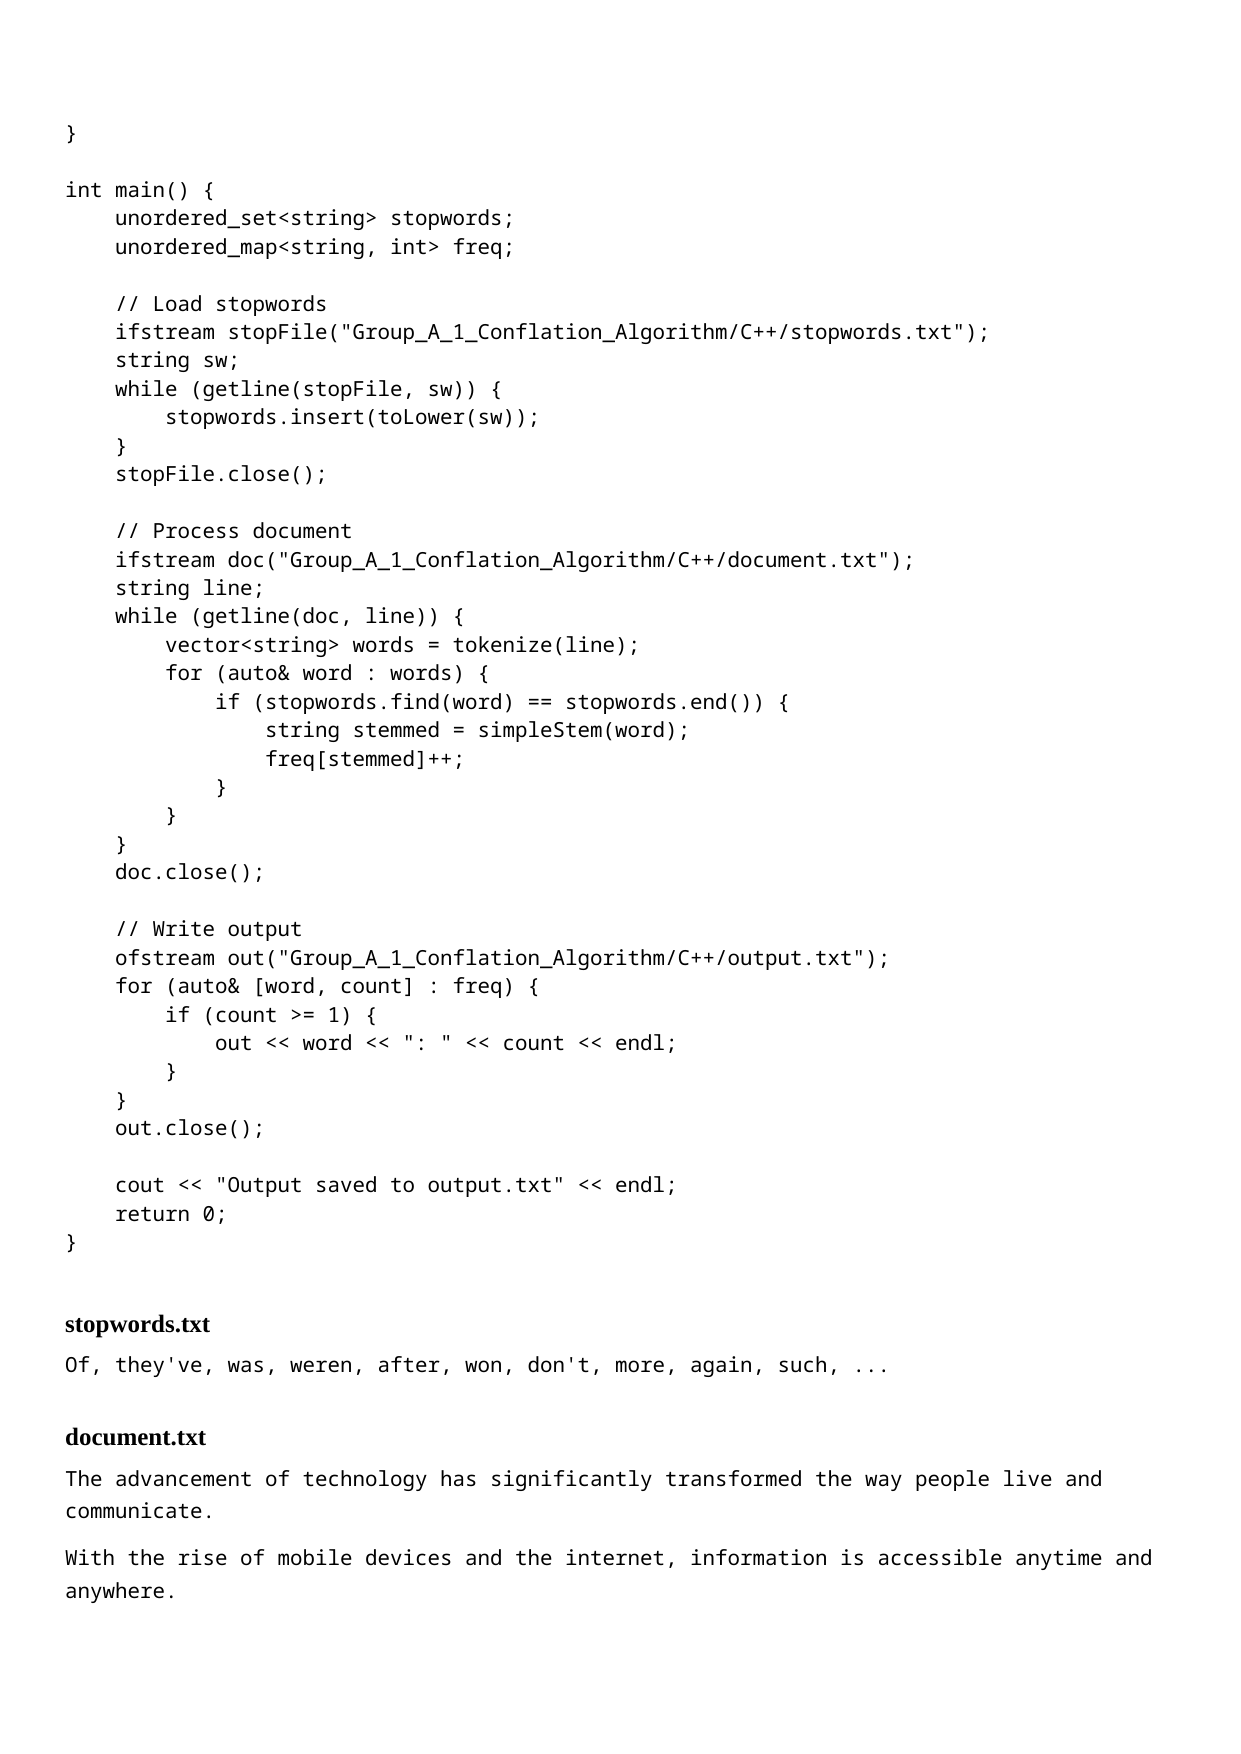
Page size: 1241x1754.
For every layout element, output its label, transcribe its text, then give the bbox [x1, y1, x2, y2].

text if (count >= 1) { [65, 1000, 1181, 1028]
text } [65, 772, 1181, 801]
text Of, they've, was, weren, after, won, don't, more, again, such, ... [65, 1350, 1181, 1379]
text while (getline(stopFile, sw)) { [65, 374, 1181, 402]
text // Write output [65, 914, 1181, 943]
text doc.close(); [65, 857, 1181, 886]
text unordered_map<string, int> freq; [65, 232, 1181, 260]
text freq[stemmed]++; [65, 744, 1181, 772]
text ifstream doc("Group_A_1_Conflation_Algorithm/C++/document.txt"); [65, 545, 1181, 573]
text int main() { [65, 175, 1181, 203]
text The advancement of technology has significantly transformed the way people live and communicate. [65, 1464, 1181, 1525]
text if (stopwords.find(word) == stopwords.end()) { [65, 687, 1181, 715]
text ifstream stopFile("Group_A_1_Conflation_Algorithm/C++/stopwords.txt"); [65, 317, 1181, 346]
text cout << "Output saved to output.txt" << endl; [65, 1170, 1181, 1199]
text } [65, 1085, 1181, 1113]
text for (auto& word : words) { [65, 658, 1181, 687]
subtitle document.txt [65, 1422, 1181, 1451]
text for (auto& [word, count] : freq) { [65, 971, 1181, 1000]
text unordered_set<string> stopwords; [65, 203, 1181, 232]
text } [65, 1057, 1181, 1085]
text } [65, 829, 1181, 857]
text out.close(); [65, 1113, 1181, 1142]
text } [65, 1227, 1181, 1256]
text // Process document [65, 516, 1181, 545]
text } [65, 801, 1181, 829]
subtitle stopwords.txt [65, 1309, 1181, 1338]
text stopwords.insert(toLower(sw)); [65, 402, 1181, 431]
text string line; [65, 573, 1181, 602]
text string stemmed = simpleStem(word); [65, 715, 1181, 744]
text vector<string> words = tokenize(line); [65, 630, 1181, 658]
text ofstream out("Group_A_1_Conflation_Algorithm/C++/output.txt"); [65, 943, 1181, 971]
text } [65, 431, 1181, 459]
text while (getline(doc, line)) { [65, 602, 1181, 630]
text With the rise of mobile devices and the internet, information is accessible anytime and anywhere. [65, 1543, 1181, 1604]
text string sw; [65, 346, 1181, 374]
text stopFile.close(); [65, 459, 1181, 488]
text out << word << ": " << count << endl; [65, 1028, 1181, 1057]
text return 0; [65, 1199, 1181, 1227]
text } [65, 118, 1181, 147]
text // Load stopwords [65, 289, 1181, 317]
